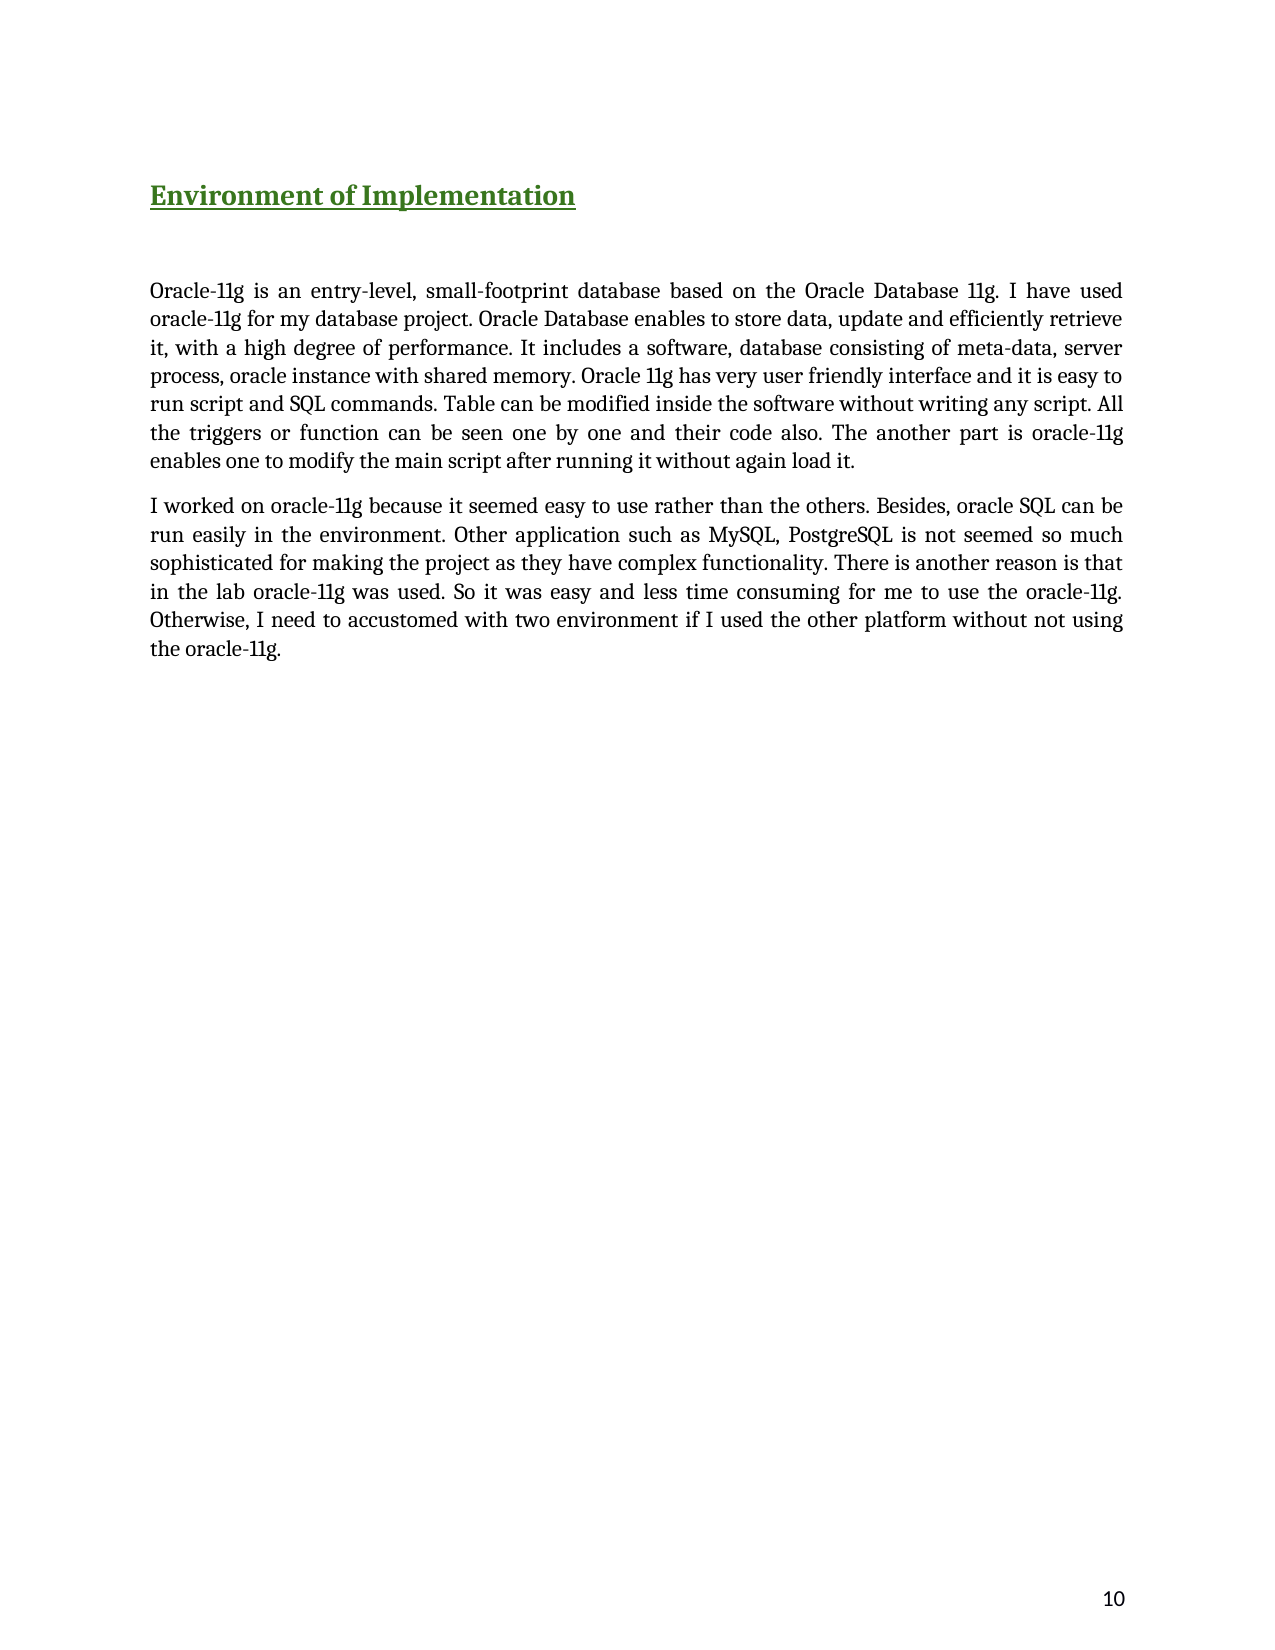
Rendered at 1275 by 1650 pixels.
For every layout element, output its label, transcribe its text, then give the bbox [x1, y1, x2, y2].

text I worked on oracle-11g because it seemed easy to use rather than the others. Besides, oracle SQL can be run easily in the environment. Other application such as MySQL, PostgreSQL is not seemed so much sophisticated for making the project as they have complex functionality. There is another reason is that in the lab oracle-11g was used. So it was easy and less time consuming for me to use the oracle-11g. Otherwise, I need to accustomed with two environment if I used the other platform without not using the oracle-11g. [150, 493, 1125, 662]
text Oracle-11g is an entry-level, small-footprint database based on the Oracle Database 11g. I have used oracle-11g for my database project. Oracle Database enables to store data, update and efficiently retrieve it, with a high degree of performance. It includes a software, database consisting of meta-data, server process, oracle instance with shared memory. Oracle 11g has very user friendly interface and it is easy to run script and SQL commands. Table can be modified inside the software without writing any script. All the triggers or function can be seen one by one and their code also. The another part is oracle-11g enables one to modify the main script after running it without again load it. [150, 277, 1125, 474]
subtitle Environment of Implementation [150, 179, 1125, 213]
